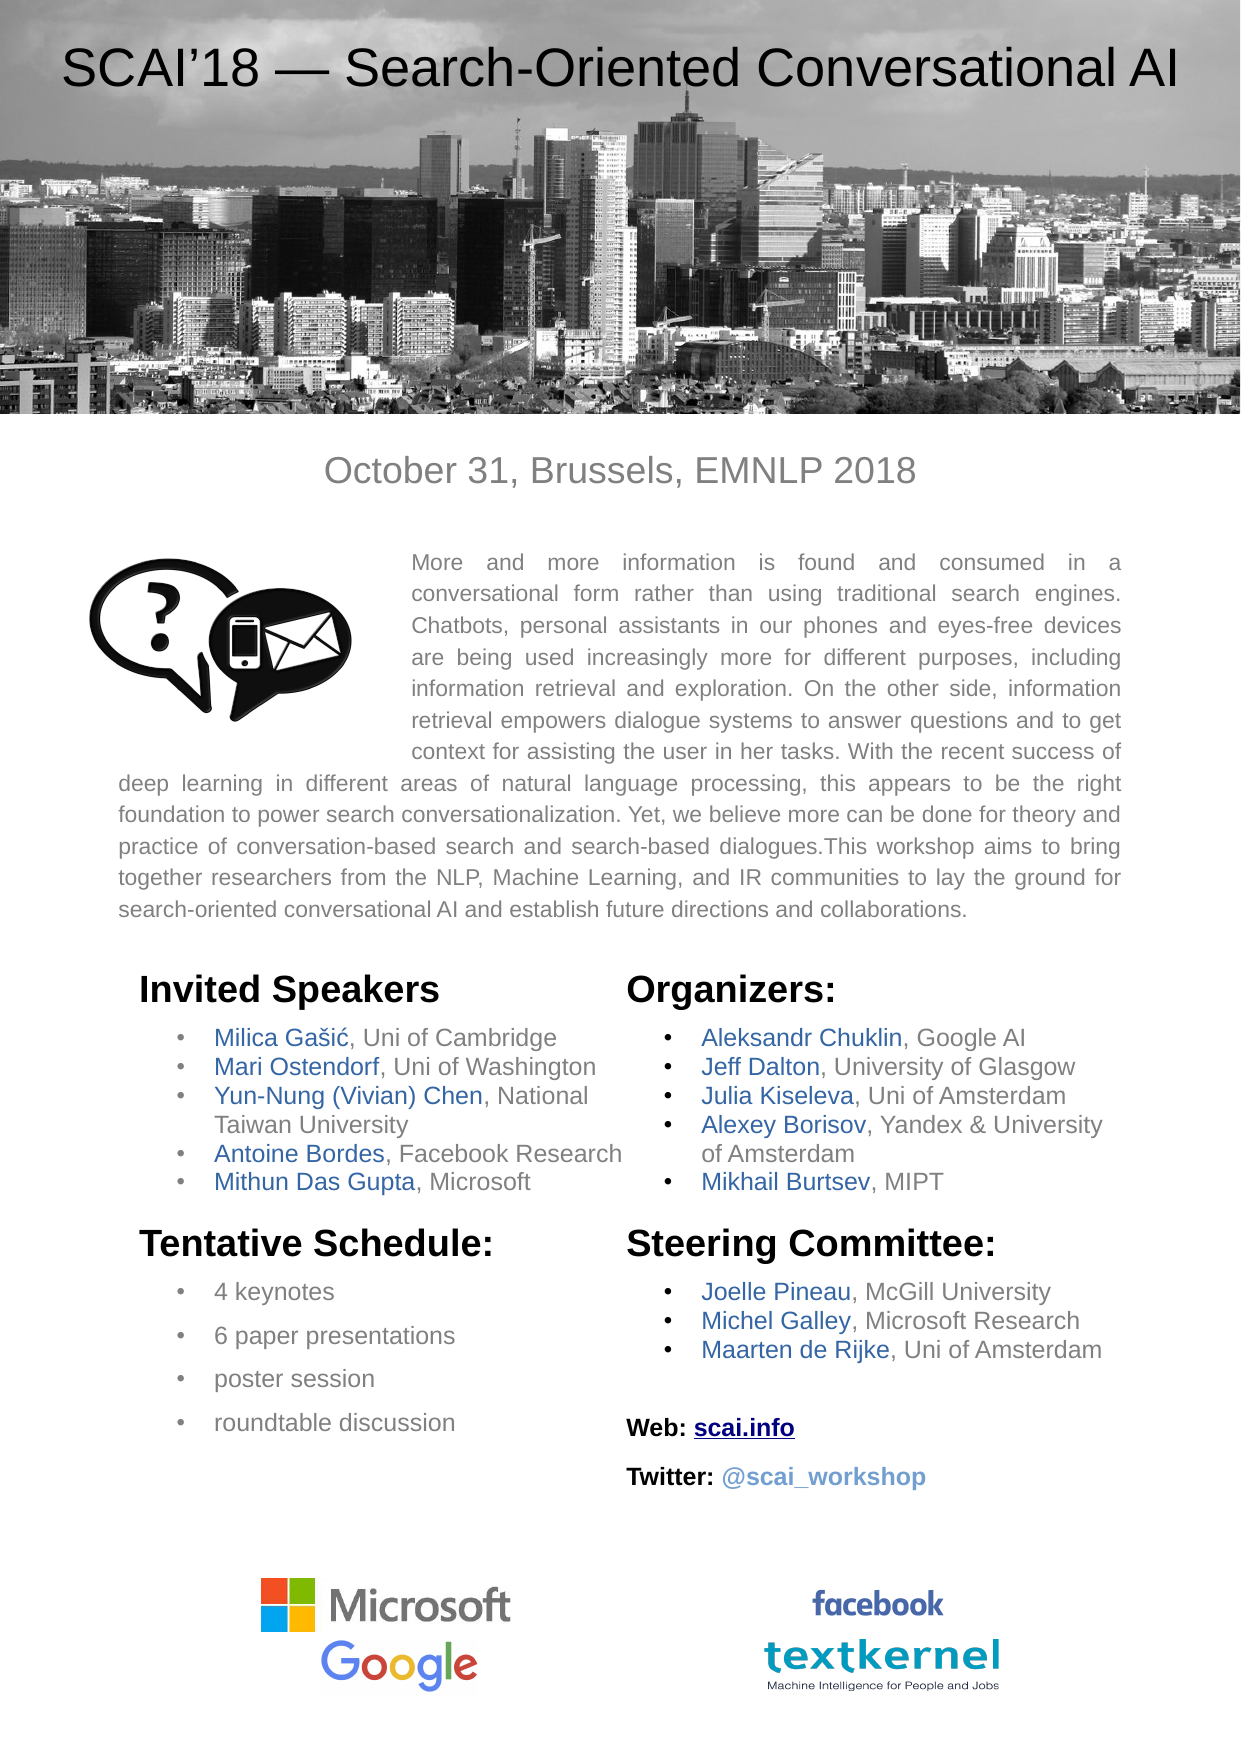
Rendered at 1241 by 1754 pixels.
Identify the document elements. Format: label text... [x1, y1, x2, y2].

text More and more information is found and consumed in a conversational form rather than using traditional search engines. Chatbots, personal assistants in our phones and eyes-free devices are being used increasingly more for different purposes, including information retrieval and exploration. On the other side, information retrieval empowers dialogue systems to answer questions and to get context for assisting the user in her tasks. With the recent success of deep learning in different areas of natural language processing, this appears to be the right foundation to power search conversationalization. Yet, we believe more can be done for theory and practice of conversation-based search and search-based dialogues.This workshop aims to bring together researchers from the NLP, Machine Learning, and IR communities to lay the ground for search-oriented conversational AI and establish future directions and collaborations. [118, 549, 1122, 922]
table_header Invited Speakers Milica Gašić, Uni of Cambridge Mari Ostendorf, Uni of Washington Yun-Nung (Vivian) Chen, National Taiwan University Antoine Bordes, Facebook Research Mithun Das Gupta, Microsoft Tentative Schedule: 4 keynotes 6 paper presentations poster session roundtable discussion [139, 942, 626, 1570]
table_header Organizers: Aleksandr Chuklin, Google AI Jeff Dalton, University of Glasgow Julia Kiseleva, Uni of Amsterdam Alexey Borisov, Yandex & University of Amsterdam Mikhail Burtsev, MIPT Steering Committee: Joelle Pineau, McGill University Michel Galley, Microsoft Research Maarten de Rijke, Uni of Amsterdam Web: scai.info Twitter: @scai_workshop [626, 942, 1123, 1570]
picture [261, 1578, 511, 1632]
picture [59, 537, 381, 739]
picture [796, 1574, 960, 1632]
subtitle October 31, Brussels, EMNLP 2018 [118, 448, 1122, 491]
picture [0, 0, 1241, 414]
picture [320, 1639, 479, 1698]
picture [764, 1639, 999, 1691]
